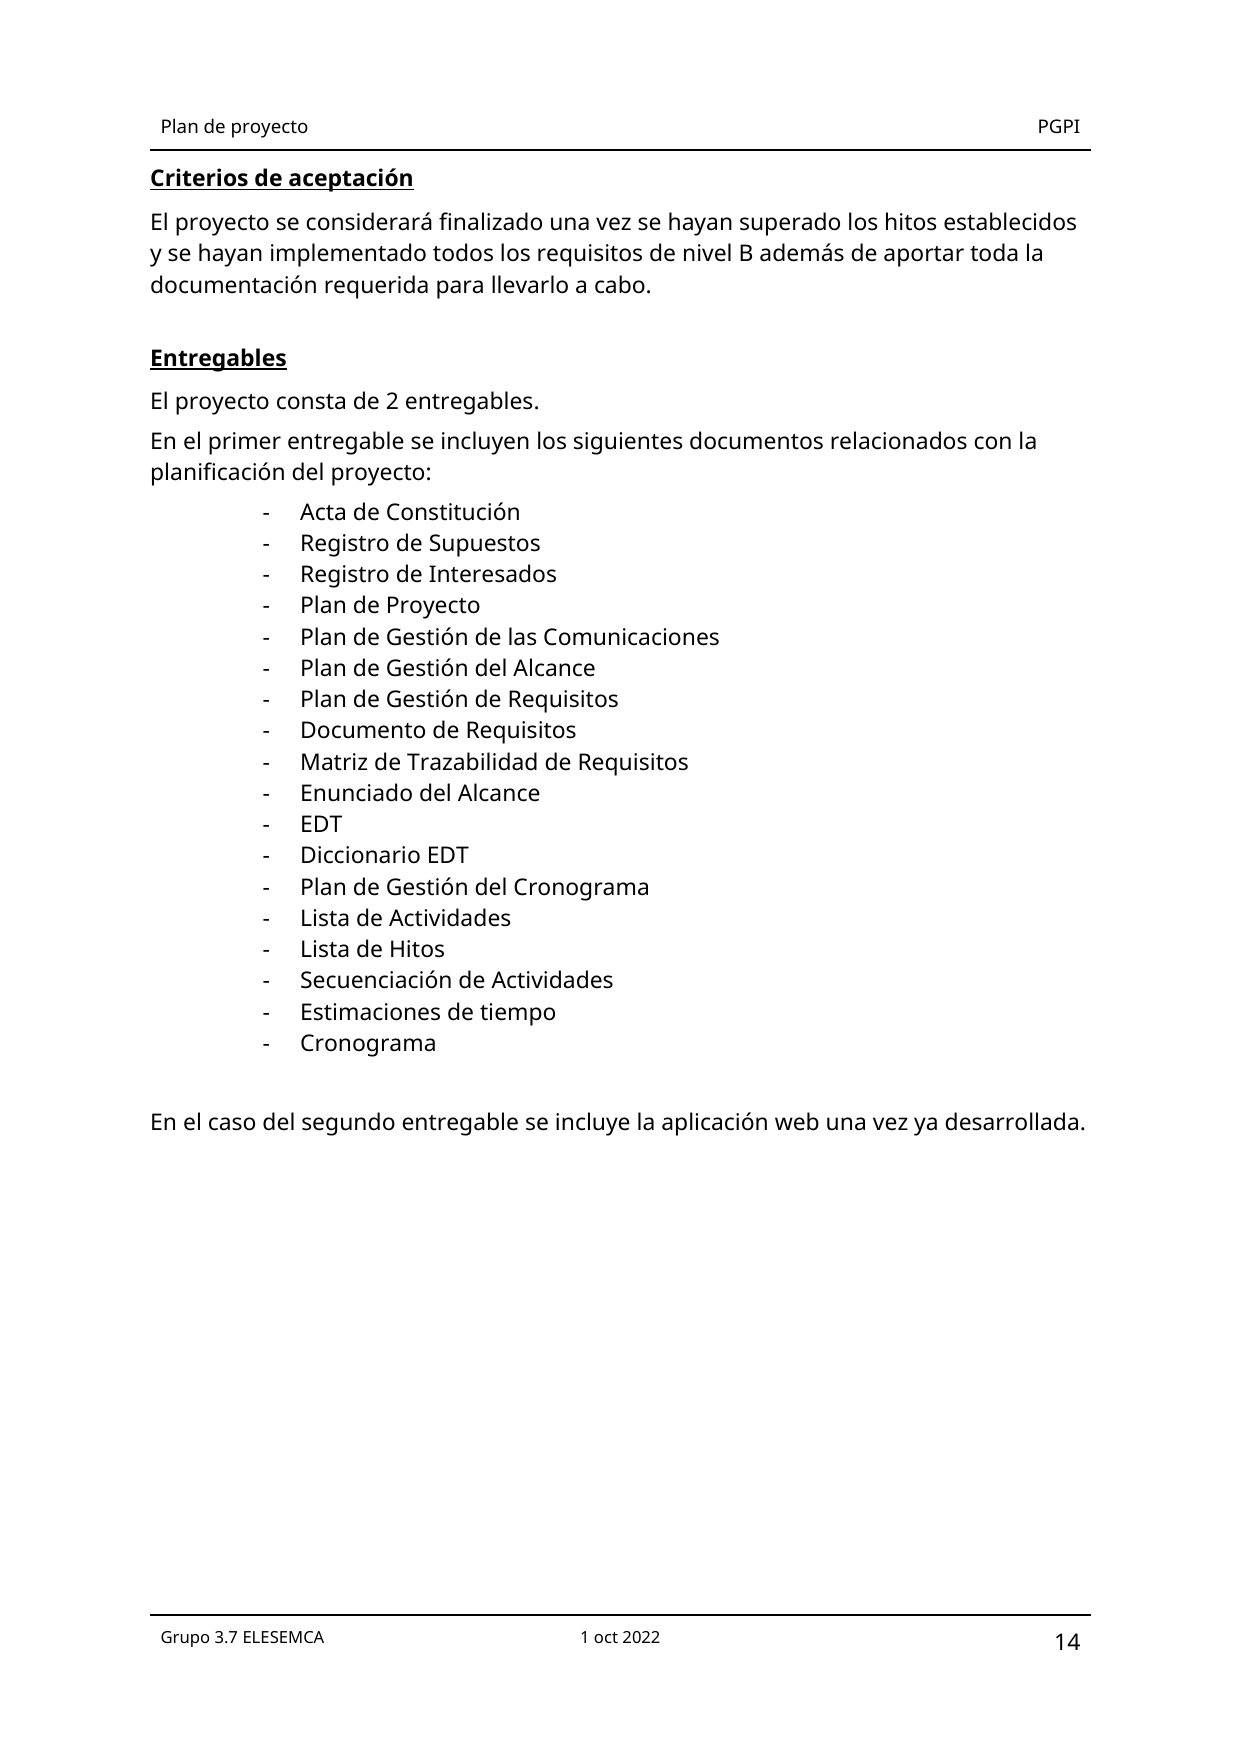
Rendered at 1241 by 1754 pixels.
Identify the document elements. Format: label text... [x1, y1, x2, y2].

text El proyecto consta de 2 entregables. [150, 385, 1090, 417]
list Cronograma [262, 1027, 1090, 1058]
list Registro de Interesados [262, 558, 1090, 589]
list EDT [262, 808, 1090, 839]
text El proyecto se considerará finalizado una vez se hayan superado los hitos establecidos y se hayan implementado todos los requisitos de nivel B además de aportar toda la documentación requerida para llevarlo a cabo. [150, 206, 1090, 300]
list Lista de Hitos [262, 933, 1090, 964]
list Documento de Requisitos [262, 714, 1090, 746]
list Secuenciación de Actividades [262, 964, 1090, 996]
list Enunciado del Alcance [262, 777, 1090, 808]
list Plan de Gestión de Requisitos [262, 683, 1090, 714]
list Matriz de Trazabilidad de Requisitos [262, 746, 1090, 777]
list Plan de Gestión del Alcance [262, 652, 1090, 683]
subtitle Criterios de aceptación [150, 162, 1090, 194]
list Registro de Supuestos [262, 527, 1090, 558]
list Plan de Proyecto [262, 589, 1090, 621]
list Diccionario EDT [262, 839, 1090, 871]
text En el caso del segundo entregable se incluye la aplicación web una vez ya desarrollada. [150, 1106, 1090, 1137]
list Lista de Actividades [262, 902, 1090, 933]
list Plan de Gestión del Cronograma [262, 871, 1090, 902]
list Acta de Constitución [262, 496, 1090, 527]
text En el primer entregable se incluyen los siguientes documentos relacionados con la planificación del proyecto: [150, 425, 1090, 487]
list Estimaciones de tiempo [262, 996, 1090, 1027]
subtitle Entregables [150, 342, 1090, 373]
list Plan de Gestión de las Comunicaciones [262, 621, 1090, 652]
